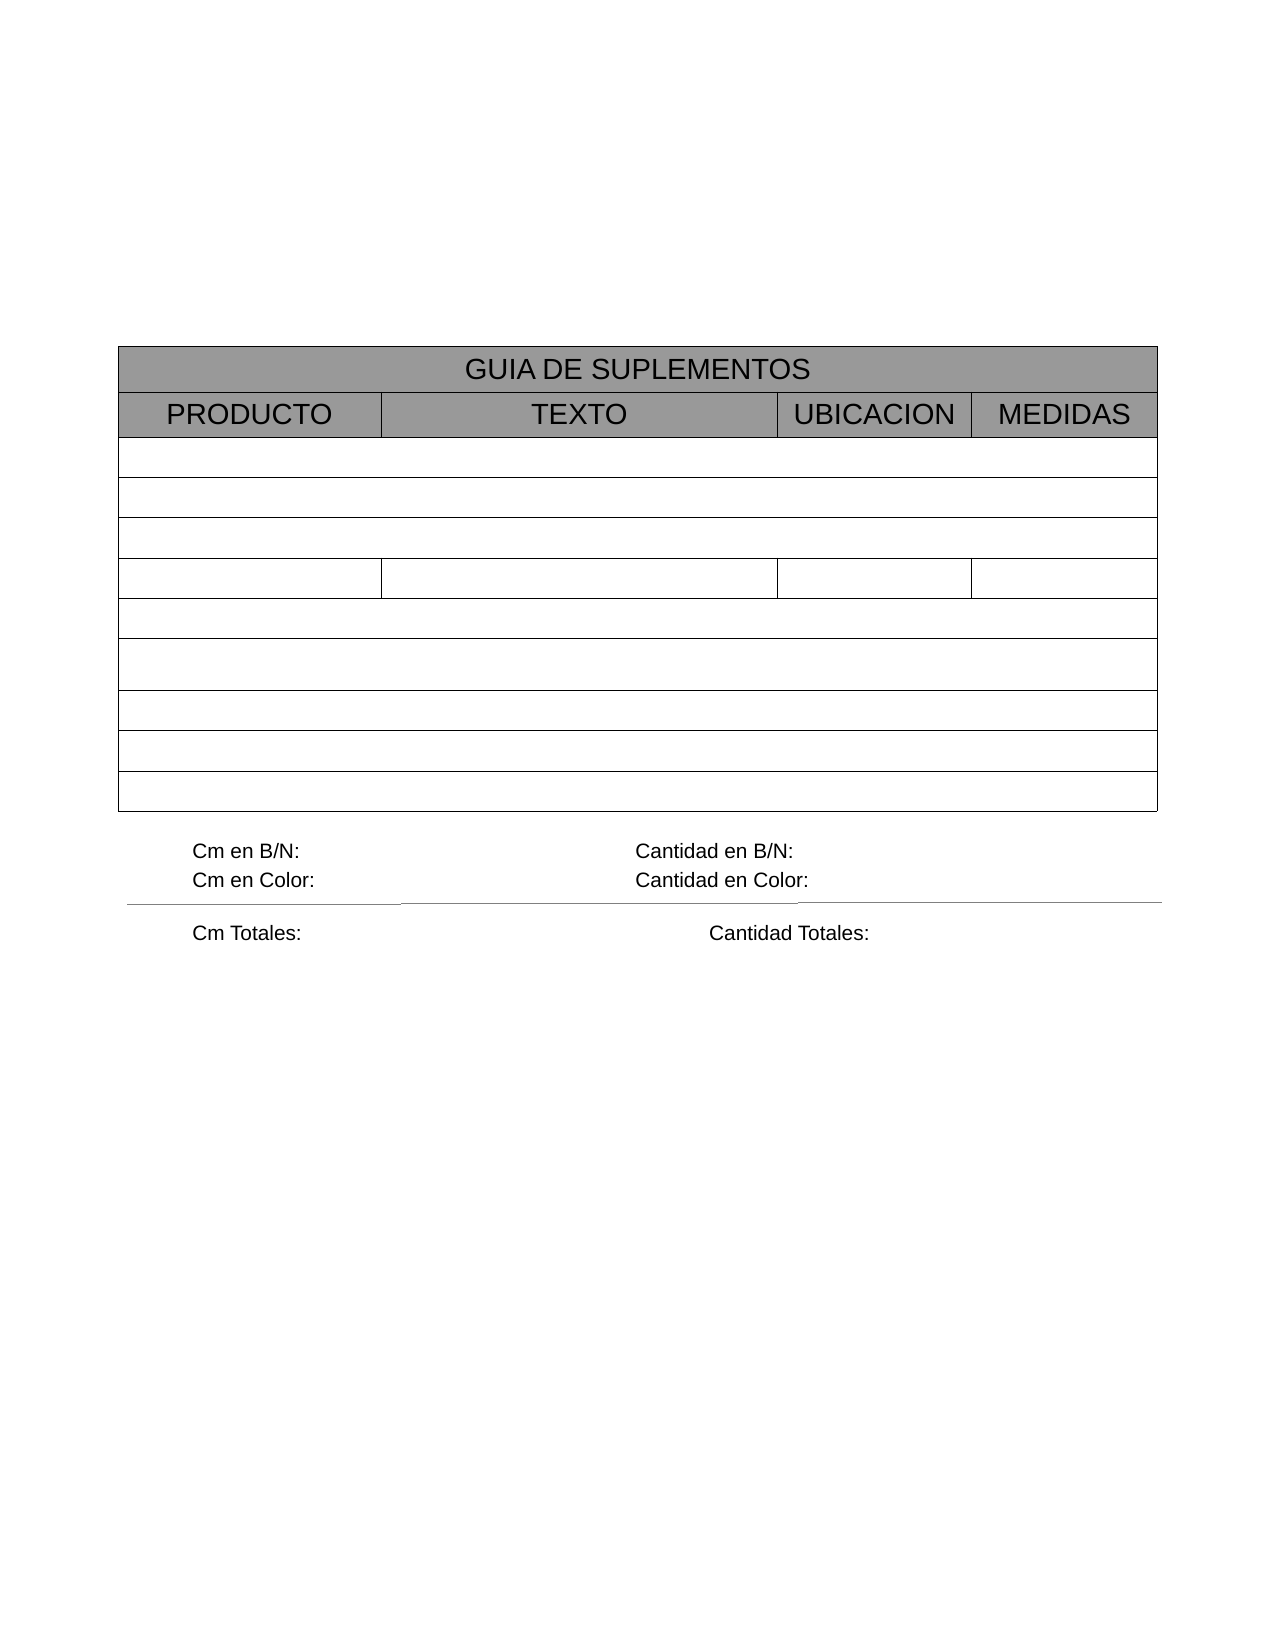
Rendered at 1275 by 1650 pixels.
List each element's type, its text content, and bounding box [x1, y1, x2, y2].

table_cell <for each="p in edicion['edicion'].publicacionesDiario"> [119, 438, 1157, 477]
text Cm en Color: <edicion['cm_color']> Cantidad en Color: <edicion['cant_color']> [118, 864, 1157, 893]
table_cell <otherwise test=""> [119, 639, 1157, 690]
table_cell </when> [119, 599, 1157, 638]
table_cell <choose test=""> [119, 478, 1157, 517]
table_cell </otherwise> [119, 691, 1157, 730]
table_cell UBICACION [778, 393, 971, 437]
table_cell MEDIDAS [972, 393, 1157, 437]
table_cell <p.producto.name> [119, 559, 381, 598]
table_cell </choose> [119, 731, 1157, 771]
text </for> [118, 974, 1157, 1003]
table_cell <p.descrip.split('TEXTO:')[-1]> [382, 559, 777, 598]
table_cell <when test="p.producto.category.name == 'Suplemento'"> [119, 518, 1157, 558]
table_cell <p.ubicacion> [778, 559, 971, 598]
table_header GUIA DE SUPLEMENTOS [119, 347, 1157, 392]
table_cell TEXTO [382, 393, 777, 437]
table_cell </for> [119, 772, 1157, 811]
text Cm Totales: <edicion['cm_totales']> Cantidad Totales: <edicion['cant_totales']> [118, 917, 1157, 974]
text Cm en B/N: <edicion['cm_bn']> Cantidad en B/N: <edicion['cant_bn']> [118, 835, 1157, 864]
table_cell PRODUCTO [119, 393, 381, 437]
table_cell <p.medidas> [972, 559, 1157, 598]
